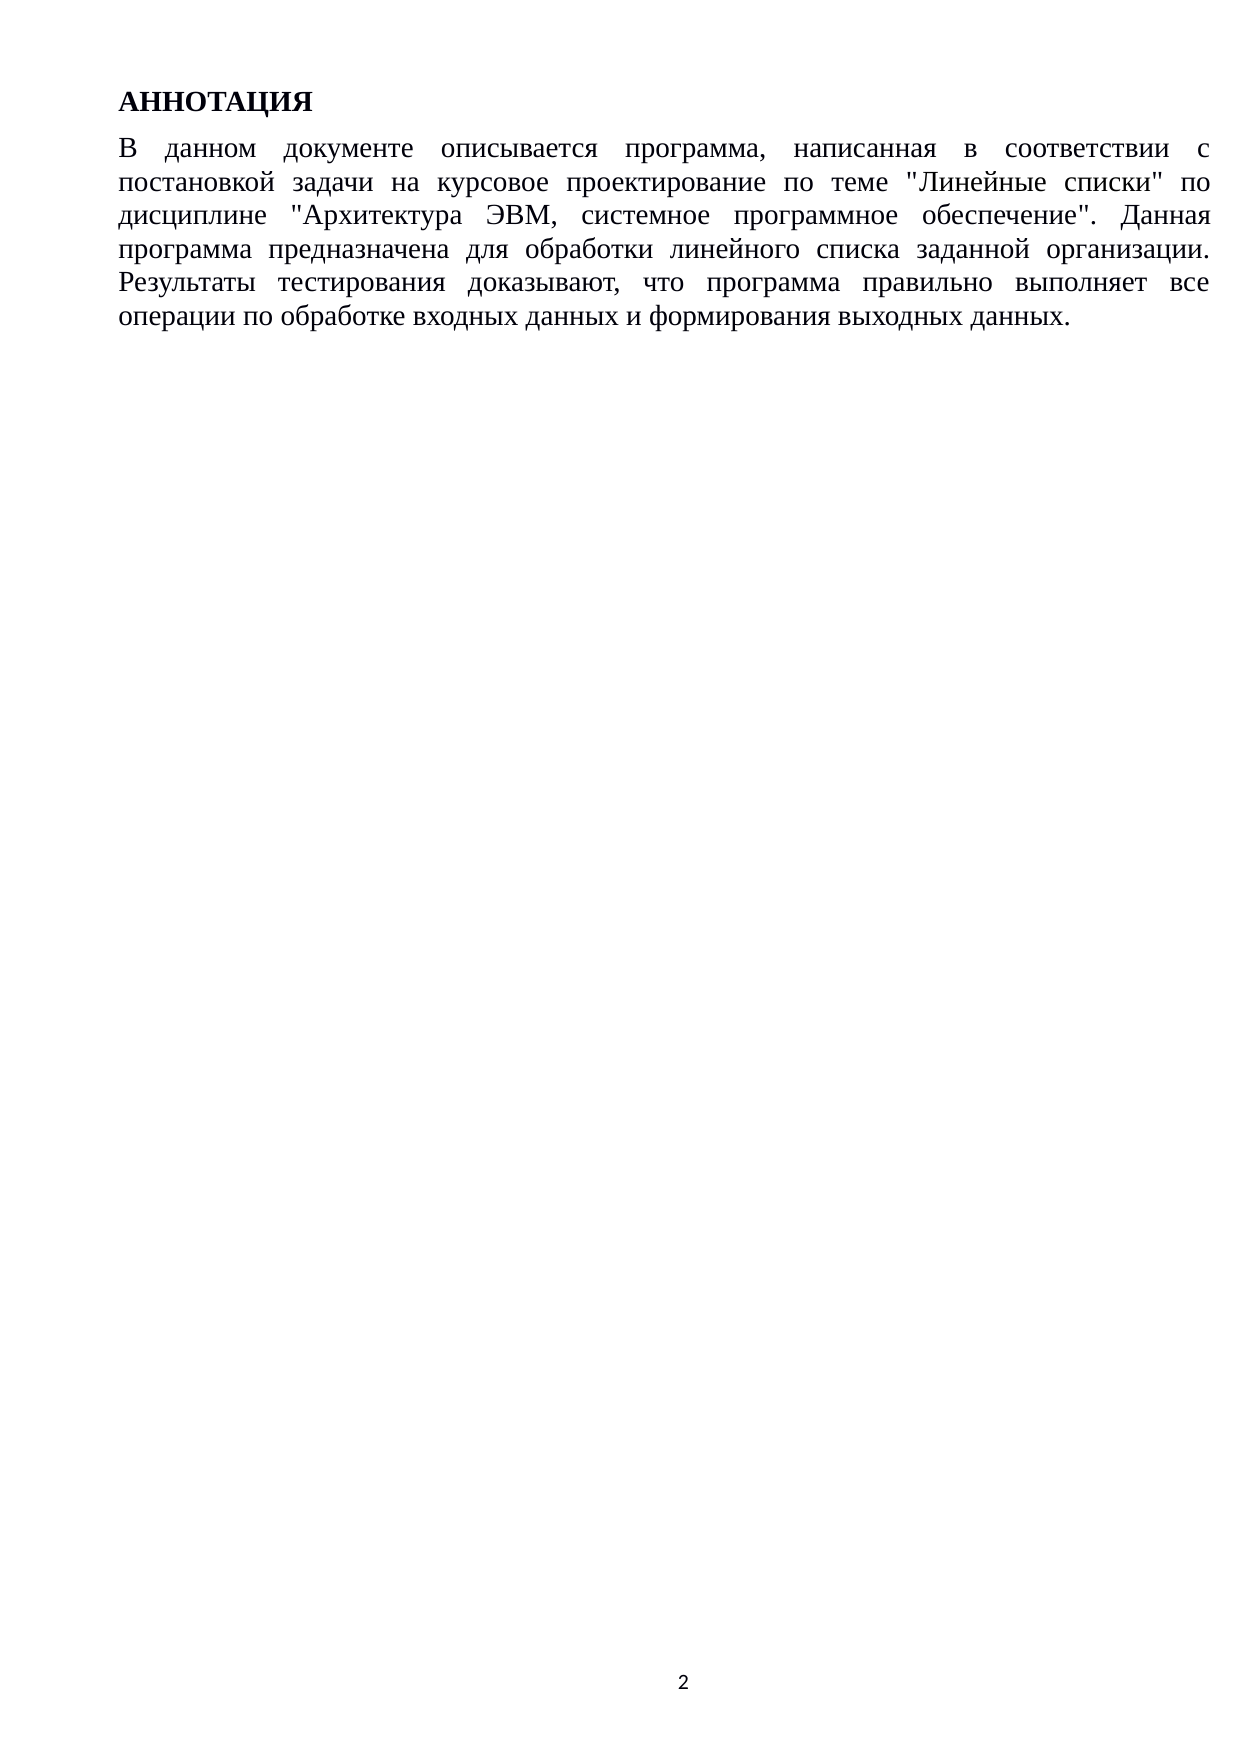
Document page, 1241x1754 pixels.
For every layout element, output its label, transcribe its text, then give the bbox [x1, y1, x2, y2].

subtitle Аннотация [118, 84, 1211, 118]
text В данном документе описывается программа, написанная в соответствии с постановкой задачи на курсовое проектирование по теме "Линейные списки" по дисциплине "Архитектура ЭВМ, системное программное обеспечение". Данная программа предназначена для обработки линейного списка заданной организации. Результаты тестирования доказывают, что программа правильно выполняет все операции по обработке входных данных и формирования выходных данных. [118, 130, 1211, 331]
